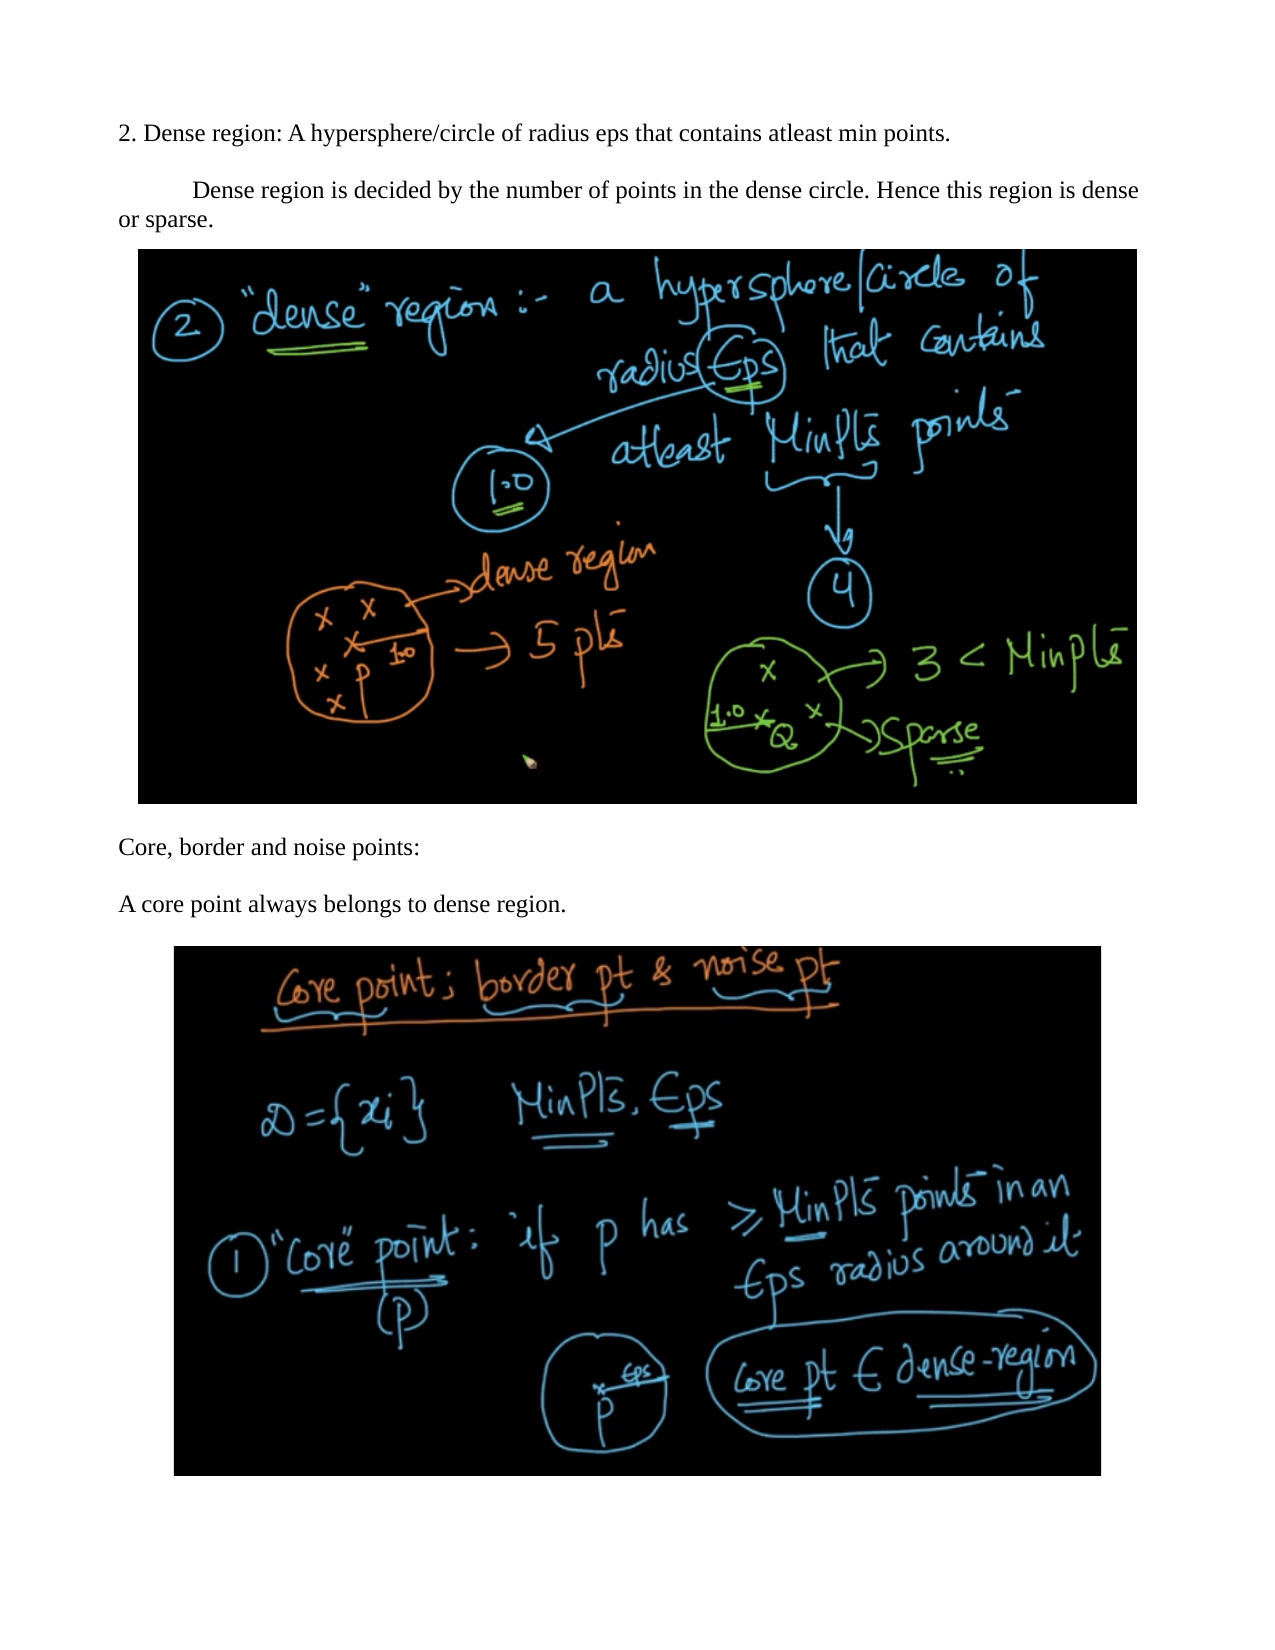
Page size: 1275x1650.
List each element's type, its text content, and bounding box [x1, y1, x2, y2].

text Dense region is decided by the number of points in the dense circle. Hence this region is dense or sparse. [118, 176, 1157, 233]
text 2. Dense region: A hypersphere/circle of radius eps that contains atleast min points. [118, 118, 1157, 147]
text A core point always belongs to dense region. [118, 889, 1157, 918]
picture [138, 249, 1137, 804]
text Core, border and noise points: [118, 832, 1157, 861]
picture [173, 946, 1102, 1476]
